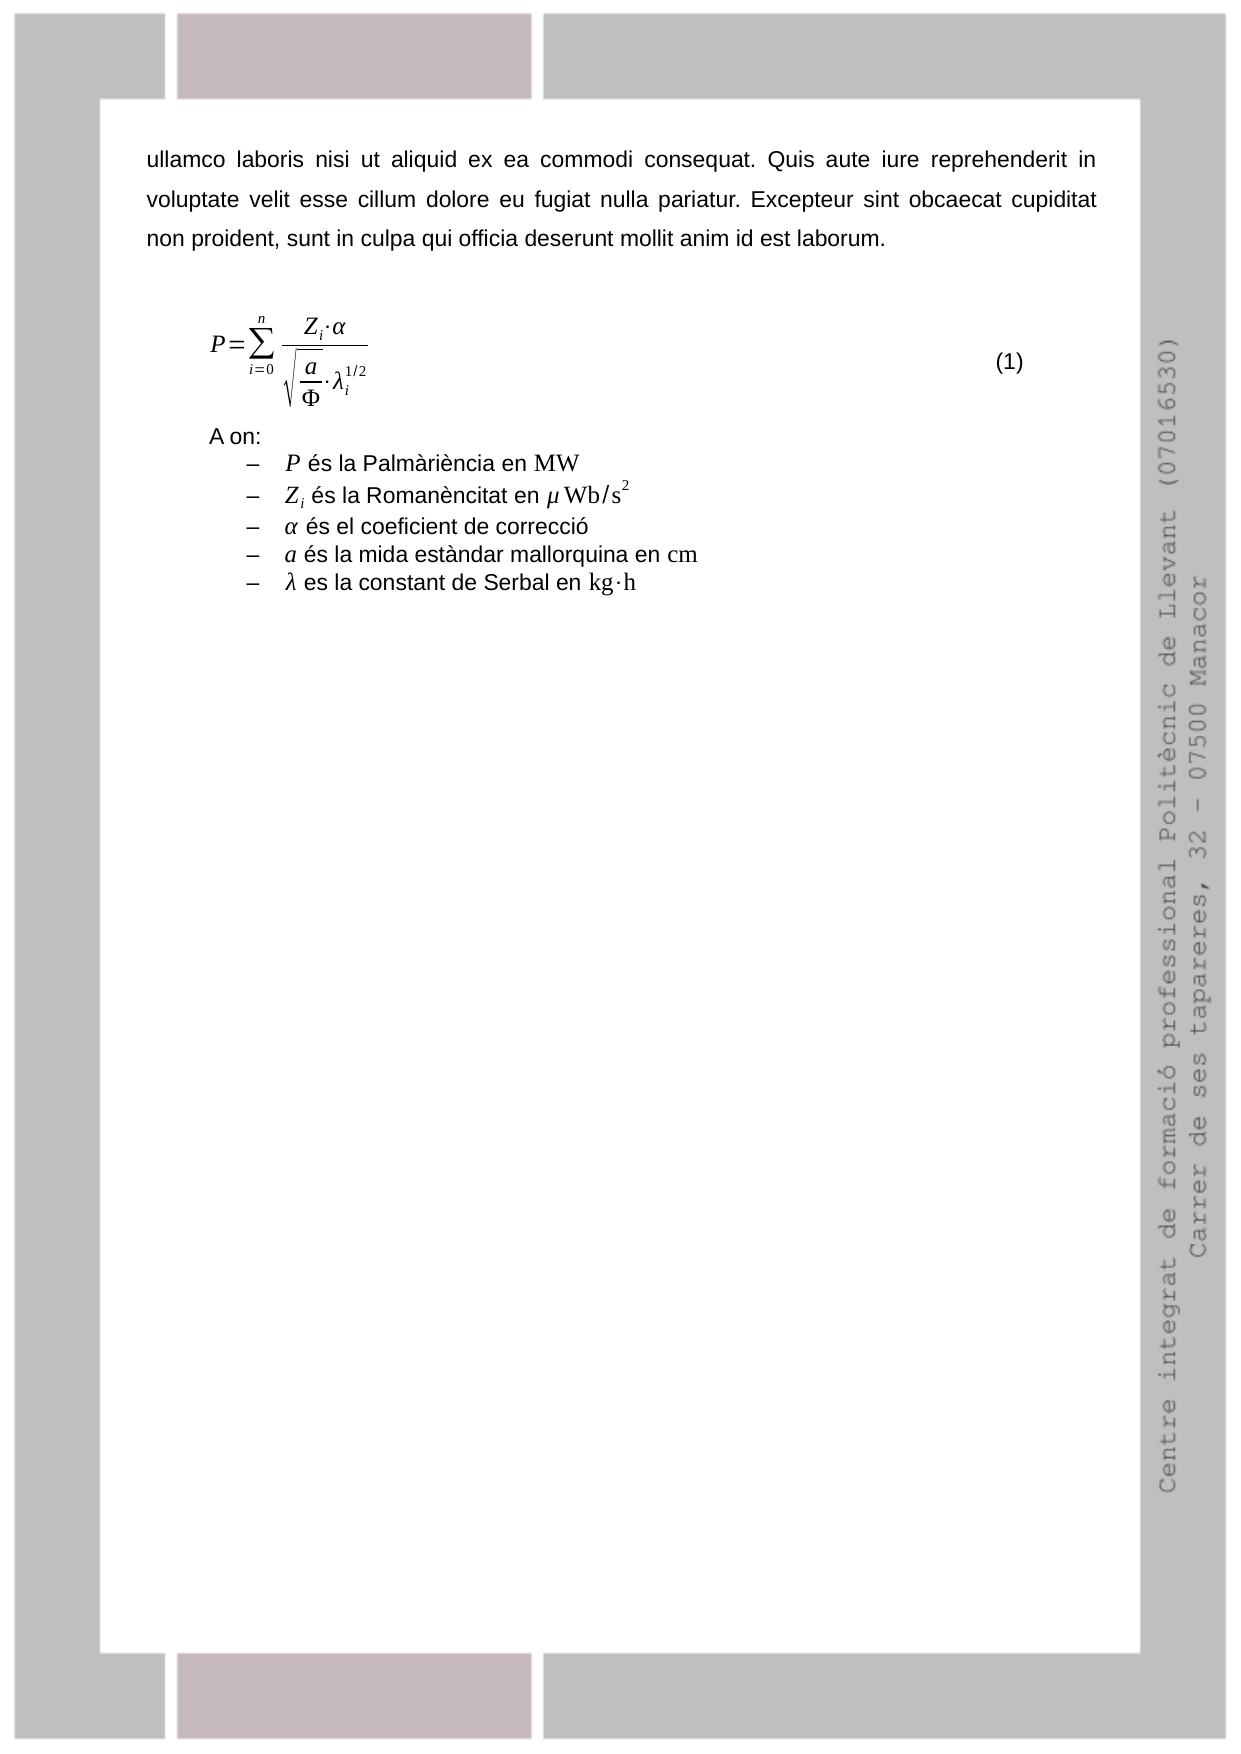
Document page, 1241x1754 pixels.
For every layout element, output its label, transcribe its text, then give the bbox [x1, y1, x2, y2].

picture [0, 0, 1241, 1754]
table_header [203, 304, 983, 417]
table_cell [983, 417, 1036, 601]
table_cell A on: és la Palmàriència en és la Romanèncitat en és el coeficient de correcció és la mida estàndar mallorquina en es la constant de Serbal en [203, 417, 983, 601]
table_header (1) [983, 304, 1036, 417]
text ullamco laboris nisi ut aliquid ex ea commodi consequat. Quis aute iure reprehenderit in voluptate velit esse cillum dolore eu fugiat nulla pariatur. Excepteur sint obcaecat cupiditat non proident, sunt in culpa qui officia deserunt mollit anim id est laborum. [146, 146, 1098, 252]
